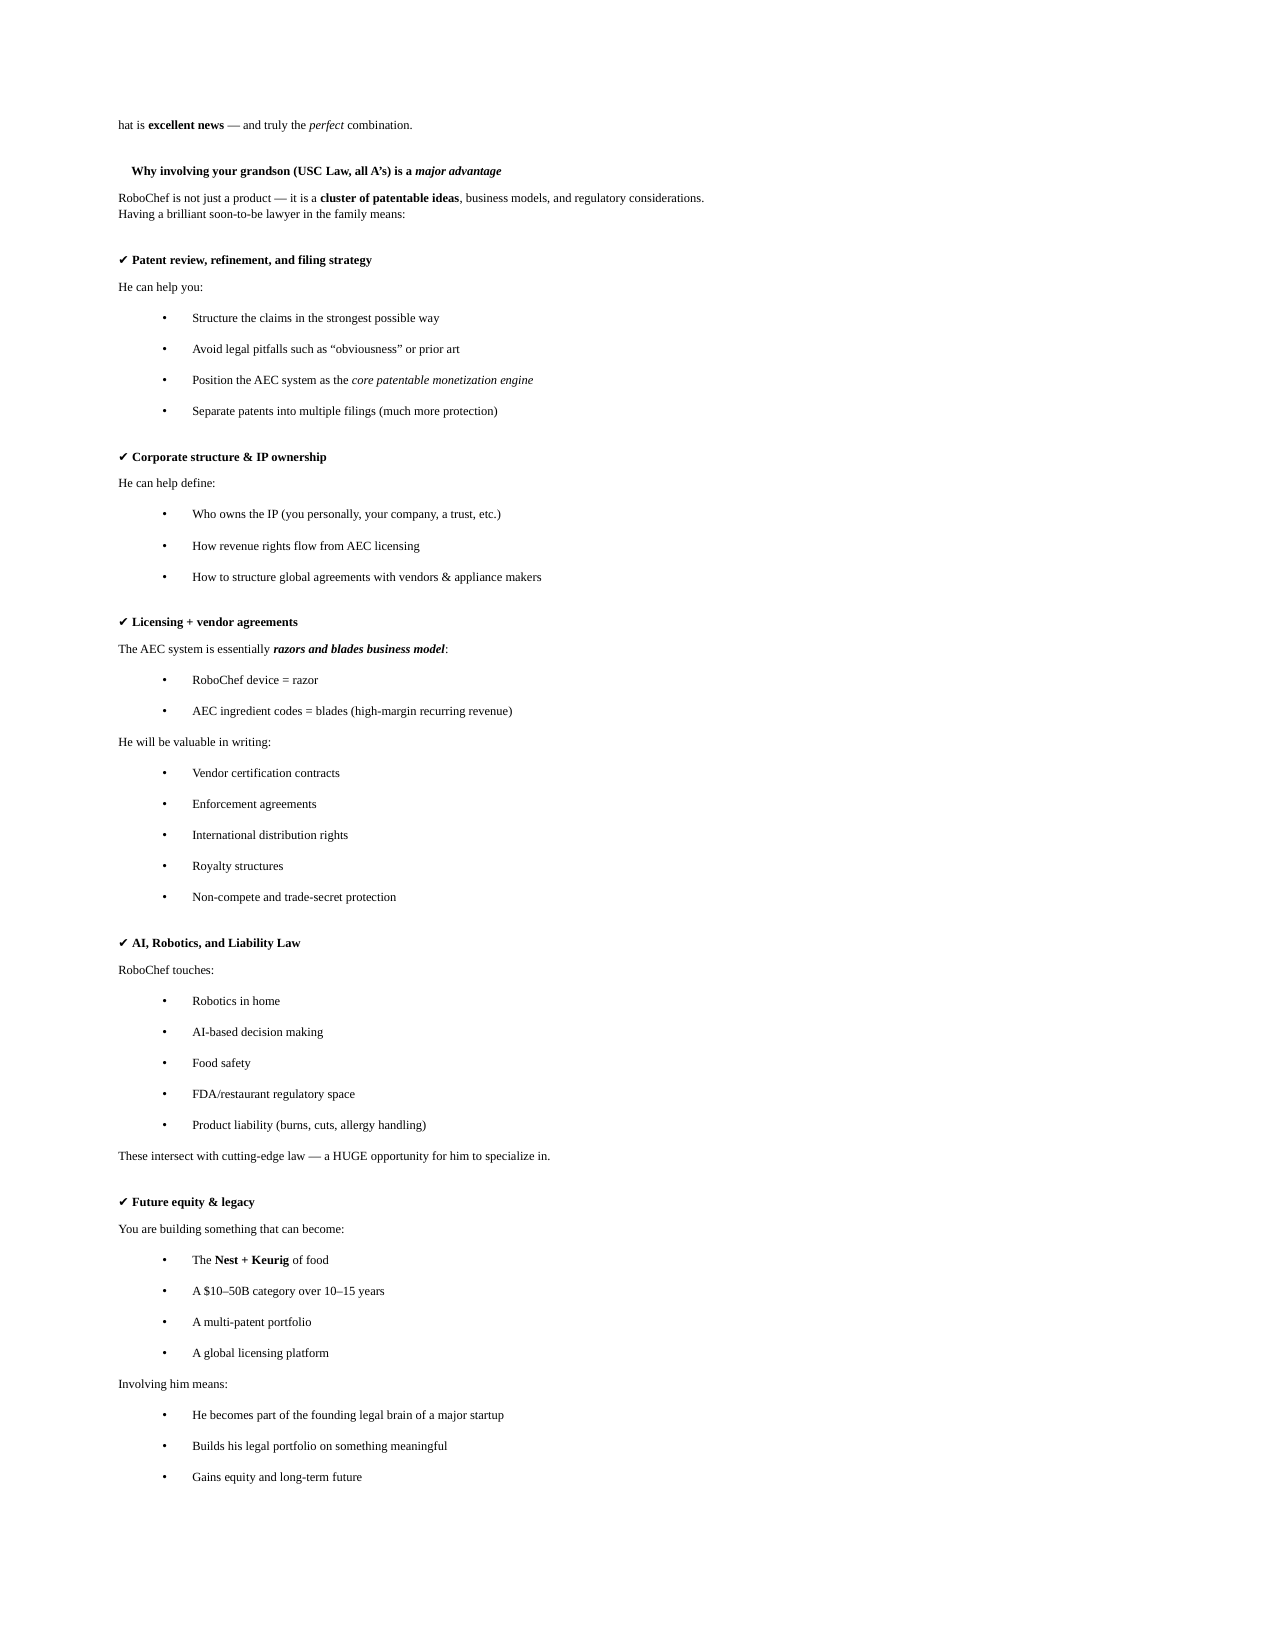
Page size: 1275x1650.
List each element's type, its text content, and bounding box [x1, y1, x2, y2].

subtitle ✔️ AI, Robotics, and Liability Law [118, 936, 1157, 950]
list AI-based decision making [162, 1025, 1157, 1039]
text You are building something that can become: [118, 1221, 1157, 1236]
list Builds his legal portfolio on something meaningful [162, 1439, 1157, 1453]
subtitle ✔️ Future equity & legacy [118, 1194, 1157, 1209]
list Food safety [162, 1056, 1157, 1070]
text The AEC system is essentially razors and blades business model: [118, 642, 1157, 656]
list He becomes part of the founding legal brain of a major startup [162, 1408, 1157, 1422]
text RoboChef touches: [118, 963, 1157, 977]
list Non-compete and trade-secret protection [162, 890, 1157, 904]
list A global licensing platform [162, 1346, 1157, 1360]
list A multi-patent portfolio [162, 1314, 1157, 1329]
subtitle 🚀 Why involving your grandson (USC Law, all A’s) is a major advantage [118, 164, 1157, 178]
subtitle ✔️ Corporate structure & IP ownership [118, 449, 1157, 464]
text He will be valuable in writing: [118, 735, 1157, 749]
text hat is excellent news — and truly the perfect combination. [118, 118, 1157, 132]
list FDA/restaurant regulatory space [162, 1087, 1157, 1101]
list The Nest + Keurig of food [162, 1252, 1157, 1267]
list Who owns the IP (you personally, your company, a trust, etc.) [162, 507, 1157, 522]
list Position the AEC system as the core patentable monetization engine [162, 373, 1157, 387]
list Gains equity and long-term future [162, 1470, 1157, 1484]
text RoboChef is not just a product — it is a cluster of patentable ideas, business models, and regulatory considerations. Having a brilliant soon-to-be lawyer in the family means: [118, 191, 1157, 221]
list Product liability (burns, cuts, allergy handling) [162, 1118, 1157, 1132]
list International distribution rights [162, 828, 1157, 842]
list Separate patents into multiple filings (much more protection) [162, 404, 1157, 418]
list How revenue rights flow from AEC licensing [162, 538, 1157, 553]
list Structure the claims in the strongest possible way [162, 311, 1157, 325]
subtitle ✔️ Patent review, refinement, and filing strategy [118, 253, 1157, 267]
list Robotics in home [162, 994, 1157, 1008]
list Enforcement agreements [162, 797, 1157, 811]
list AEC ingredient codes = blades (high-margin recurring revenue) [162, 704, 1157, 718]
text These intersect with cutting-edge law — a HUGE opportunity for him to specialize in. [118, 1149, 1157, 1163]
subtitle ✔️ Licensing + vendor agreements [118, 615, 1157, 629]
text Involving him means: [118, 1377, 1157, 1391]
list RoboChef device = razor [162, 673, 1157, 687]
list How to structure global agreements with vendors & appliance makers [162, 569, 1157, 584]
list A $10–50B category over 10–15 years [162, 1283, 1157, 1298]
text He can help you: [118, 279, 1157, 294]
list Vendor certification contracts [162, 766, 1157, 780]
list Avoid legal pitfalls such as “obviousness” or prior art [162, 342, 1157, 356]
text He can help define: [118, 476, 1157, 491]
list Royalty structures [162, 859, 1157, 873]
